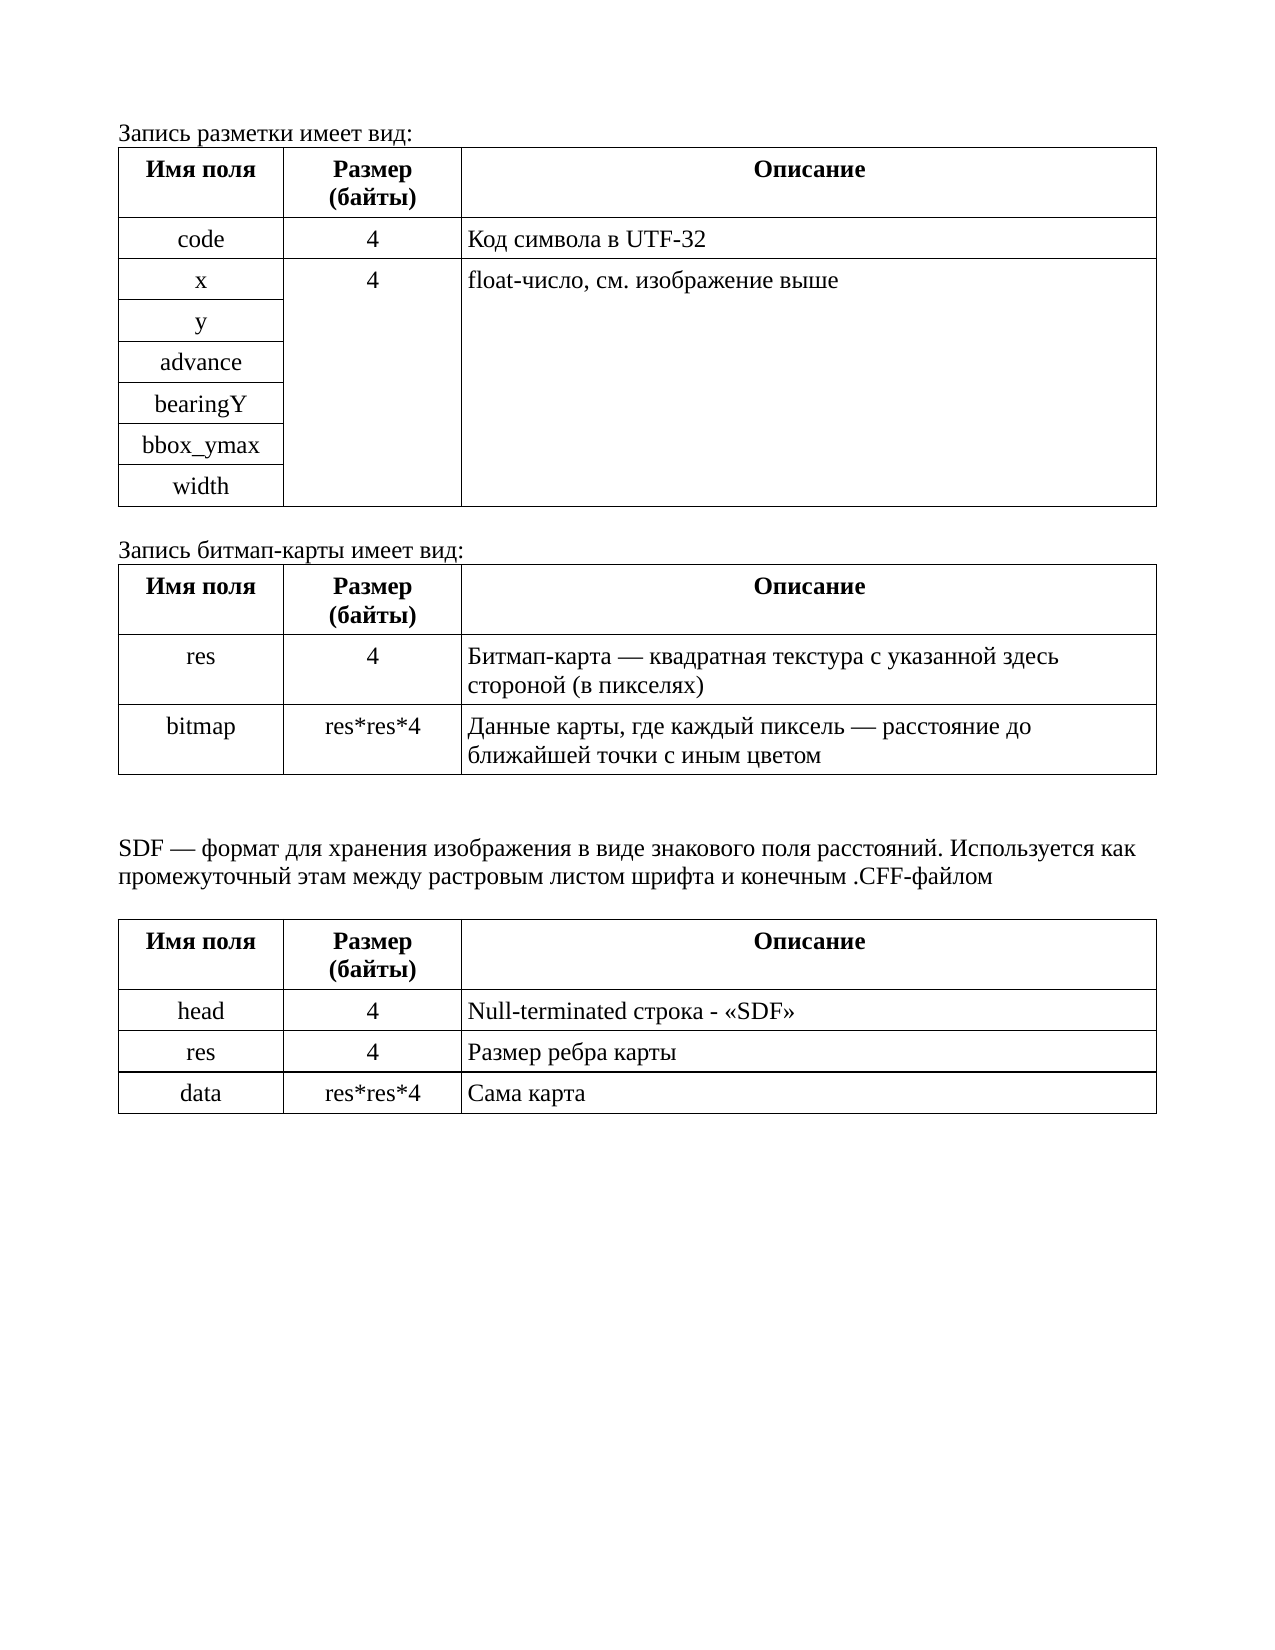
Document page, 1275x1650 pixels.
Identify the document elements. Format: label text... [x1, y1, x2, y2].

table_cell x [119, 259, 283, 299]
table_header Размер (байты) [284, 565, 461, 634]
table_cell 4 [284, 990, 461, 1030]
table_cell res*res*4 [284, 705, 461, 774]
table_header Имя поля [119, 565, 283, 634]
table_header Имя поля [119, 920, 283, 989]
table_cell bitmap [119, 705, 283, 774]
text Запись разметки имеет вид: [118, 118, 1157, 147]
table_cell res [119, 635, 283, 704]
table_cell Сама карта [462, 1073, 1156, 1113]
table_header Описание [462, 565, 1156, 634]
table_cell head [119, 990, 283, 1030]
table_cell 4 [284, 259, 461, 506]
table_header Размер (байты) [284, 148, 461, 217]
text Запись битмап-карты имеет вид: [118, 535, 1157, 564]
table_header Размер (байты) [284, 920, 461, 989]
table_cell y [119, 300, 283, 341]
table_cell 4 [284, 218, 461, 258]
table_cell Размер ребра карты [462, 1031, 1156, 1071]
table_header Имя поля [119, 148, 283, 217]
text SDF — формат для хранения изображения в виде знакового поля расстояний. Используется как промежуточный этам между растровым листом шрифта и конечным .CFF-файлом [118, 833, 1157, 890]
table_cell float-число, см. изображение выше [462, 259, 1156, 506]
table_cell 4 [284, 635, 461, 704]
table_cell width [119, 465, 283, 506]
table_cell code [119, 218, 283, 258]
table_cell Данные карты, где каждый пиксель — расстояние до ближайшей точки с иным цветом [462, 705, 1156, 774]
table_cell res [119, 1031, 283, 1071]
table_cell res*res*4 [284, 1073, 461, 1113]
table_cell bearingY [119, 383, 283, 423]
table_header Описание [462, 920, 1156, 989]
table_header Описание [462, 148, 1156, 217]
table_cell 4 [284, 1031, 461, 1071]
table_cell Битмап-карта — квадратная текстура с указанной здесь стороной (в пикселях) [462, 635, 1156, 704]
table_cell advance [119, 342, 283, 382]
table_cell Код символа в UTF-32 [462, 218, 1156, 258]
table_cell Null-terminated строка - «SDF» [462, 990, 1156, 1030]
table_cell data [119, 1073, 283, 1113]
table_cell bbox_ymax [119, 424, 283, 464]
